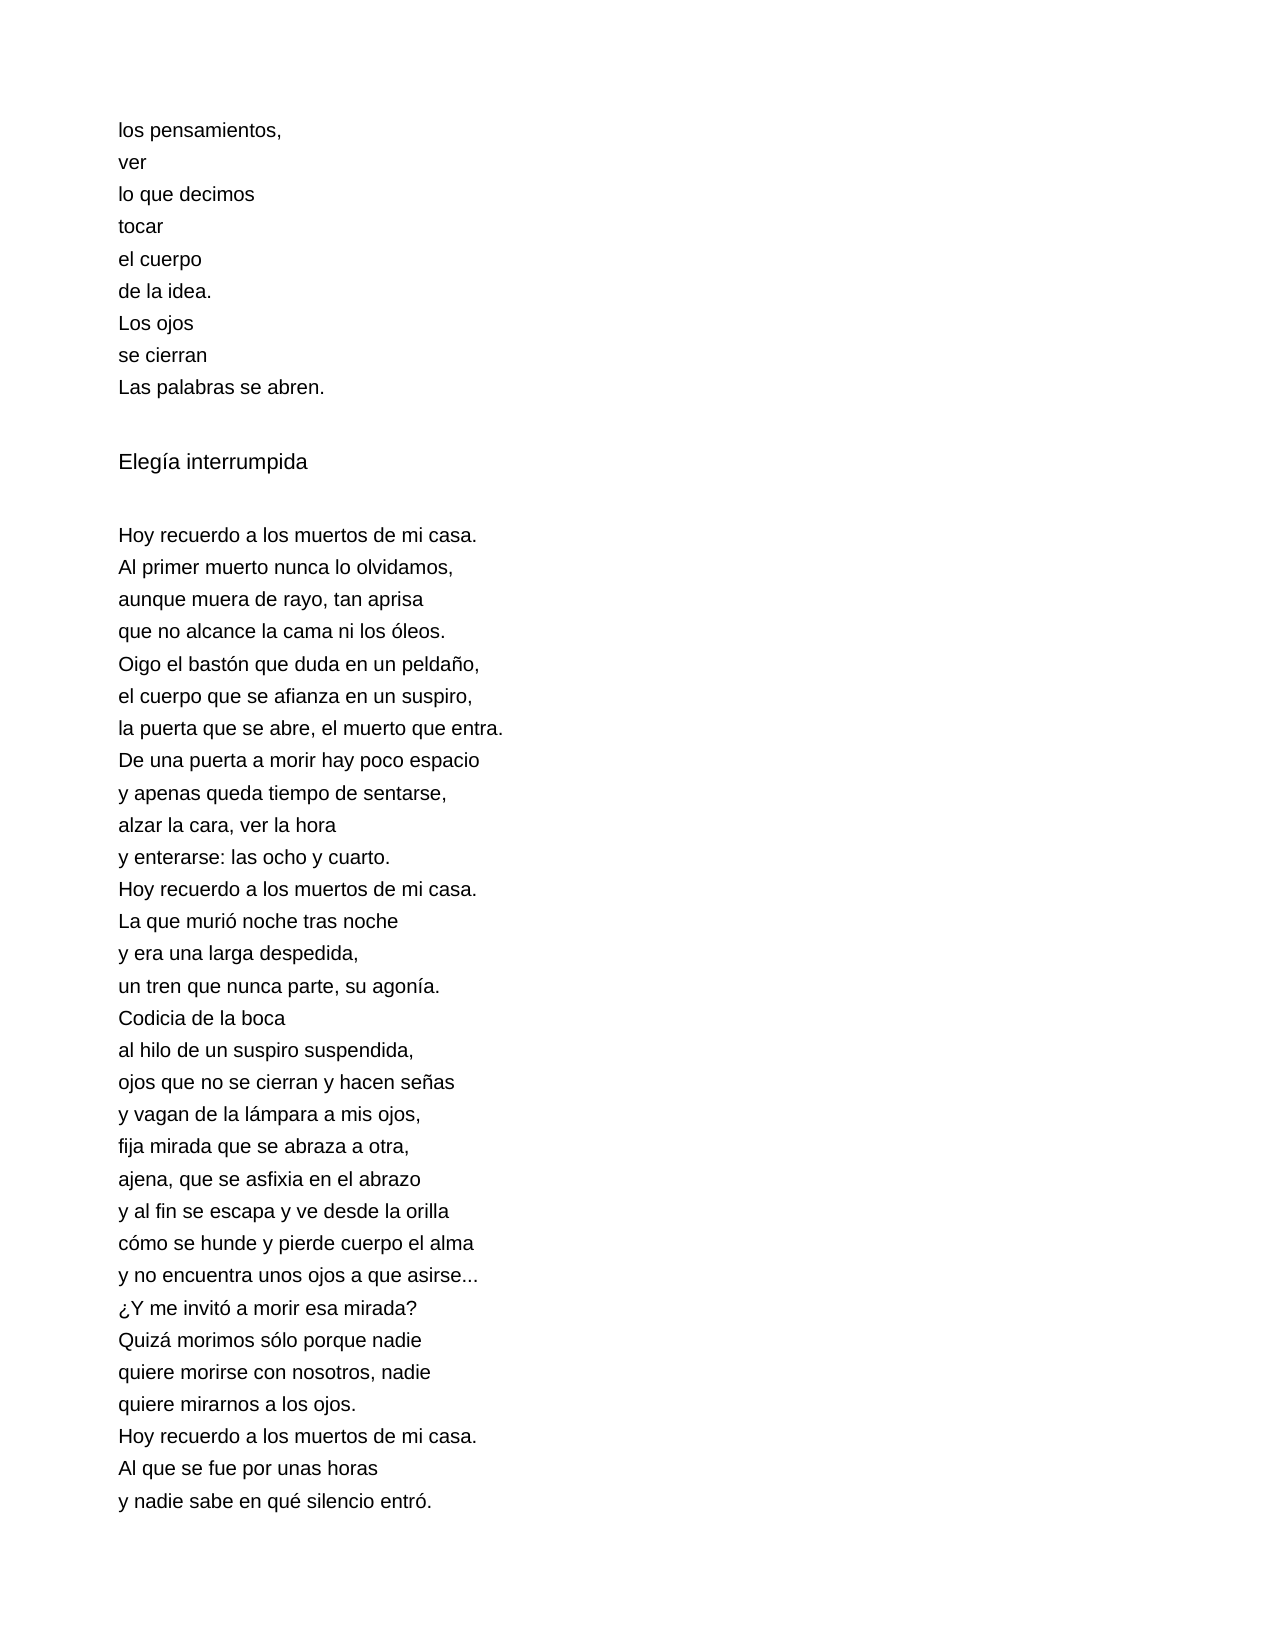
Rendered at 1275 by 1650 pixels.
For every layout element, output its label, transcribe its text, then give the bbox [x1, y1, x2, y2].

text y al fin se escapa y ve desde la orilla [118, 1199, 1157, 1223]
text ver [118, 150, 1157, 174]
text Al que se fue por unas horas [118, 1457, 1157, 1480]
text un tren que nunca parte, su agonía. [118, 974, 1157, 997]
text Oigo el bastón que duda en un peldaño, [118, 652, 1157, 675]
text quiere mirarnos a los ojos. [118, 1392, 1157, 1416]
text quiere morirse con nosotros, nadie [118, 1360, 1157, 1383]
text ojos que no se cierran y hacen señas [118, 1071, 1157, 1094]
text el cuerpo que se afianza en un suspiro, [118, 684, 1157, 708]
text los pensamientos, [118, 118, 1157, 141]
text se cierran [118, 343, 1157, 367]
text y enterarse: las ocho y cuarto. [118, 845, 1157, 868]
text el cuerpo [118, 247, 1157, 270]
text Quizá morimos sólo porque nadie [118, 1328, 1157, 1351]
text Las palabras se abren. [118, 376, 1157, 399]
text tocar [118, 215, 1157, 238]
text aunque muera de rayo, tan aprisa [118, 588, 1157, 611]
text y nadie sabe en qué silencio entró. [118, 1489, 1157, 1512]
text Al primer muerto nunca lo olvidamos, [118, 556, 1157, 579]
text y no encuentra unos ojos a que asirse... [118, 1264, 1157, 1287]
text de la idea. [118, 279, 1157, 302]
text y era una larga despedida, [118, 942, 1157, 965]
text que no alcance la cama ni los óleos. [118, 620, 1157, 643]
text Hoy recuerdo a los muertos de mi casa. [118, 877, 1157, 901]
text y vagan de la lámpara a mis ojos, [118, 1103, 1157, 1126]
text ajena, que se asfixia en el abrazo [118, 1167, 1157, 1190]
text ¿Y me invitó a morir esa mirada? [118, 1296, 1157, 1319]
text La que murió noche tras noche [118, 909, 1157, 933]
text fija mirada que se abraza a otra, [118, 1135, 1157, 1158]
text Hoy recuerdo a los muertos de mi casa. [118, 523, 1157, 547]
text lo que decimos [118, 182, 1157, 206]
text Codicia de la boca [118, 1006, 1157, 1029]
text cómo se hunde y pierde cuerpo el alma [118, 1231, 1157, 1255]
text la puerta que se abre, el muerto que entra. [118, 716, 1157, 740]
text Elegía interrumpida [118, 449, 1157, 474]
text alzar la cara, ver la hora [118, 813, 1157, 836]
text De una puerta a morir hay poco espacio [118, 749, 1157, 772]
text y apenas queda tiempo de sentarse, [118, 781, 1157, 804]
text Los ojos [118, 311, 1157, 334]
text al hilo de un suspiro suspendida, [118, 1038, 1157, 1062]
text Hoy recuerdo a los muertos de mi casa. [118, 1424, 1157, 1448]
